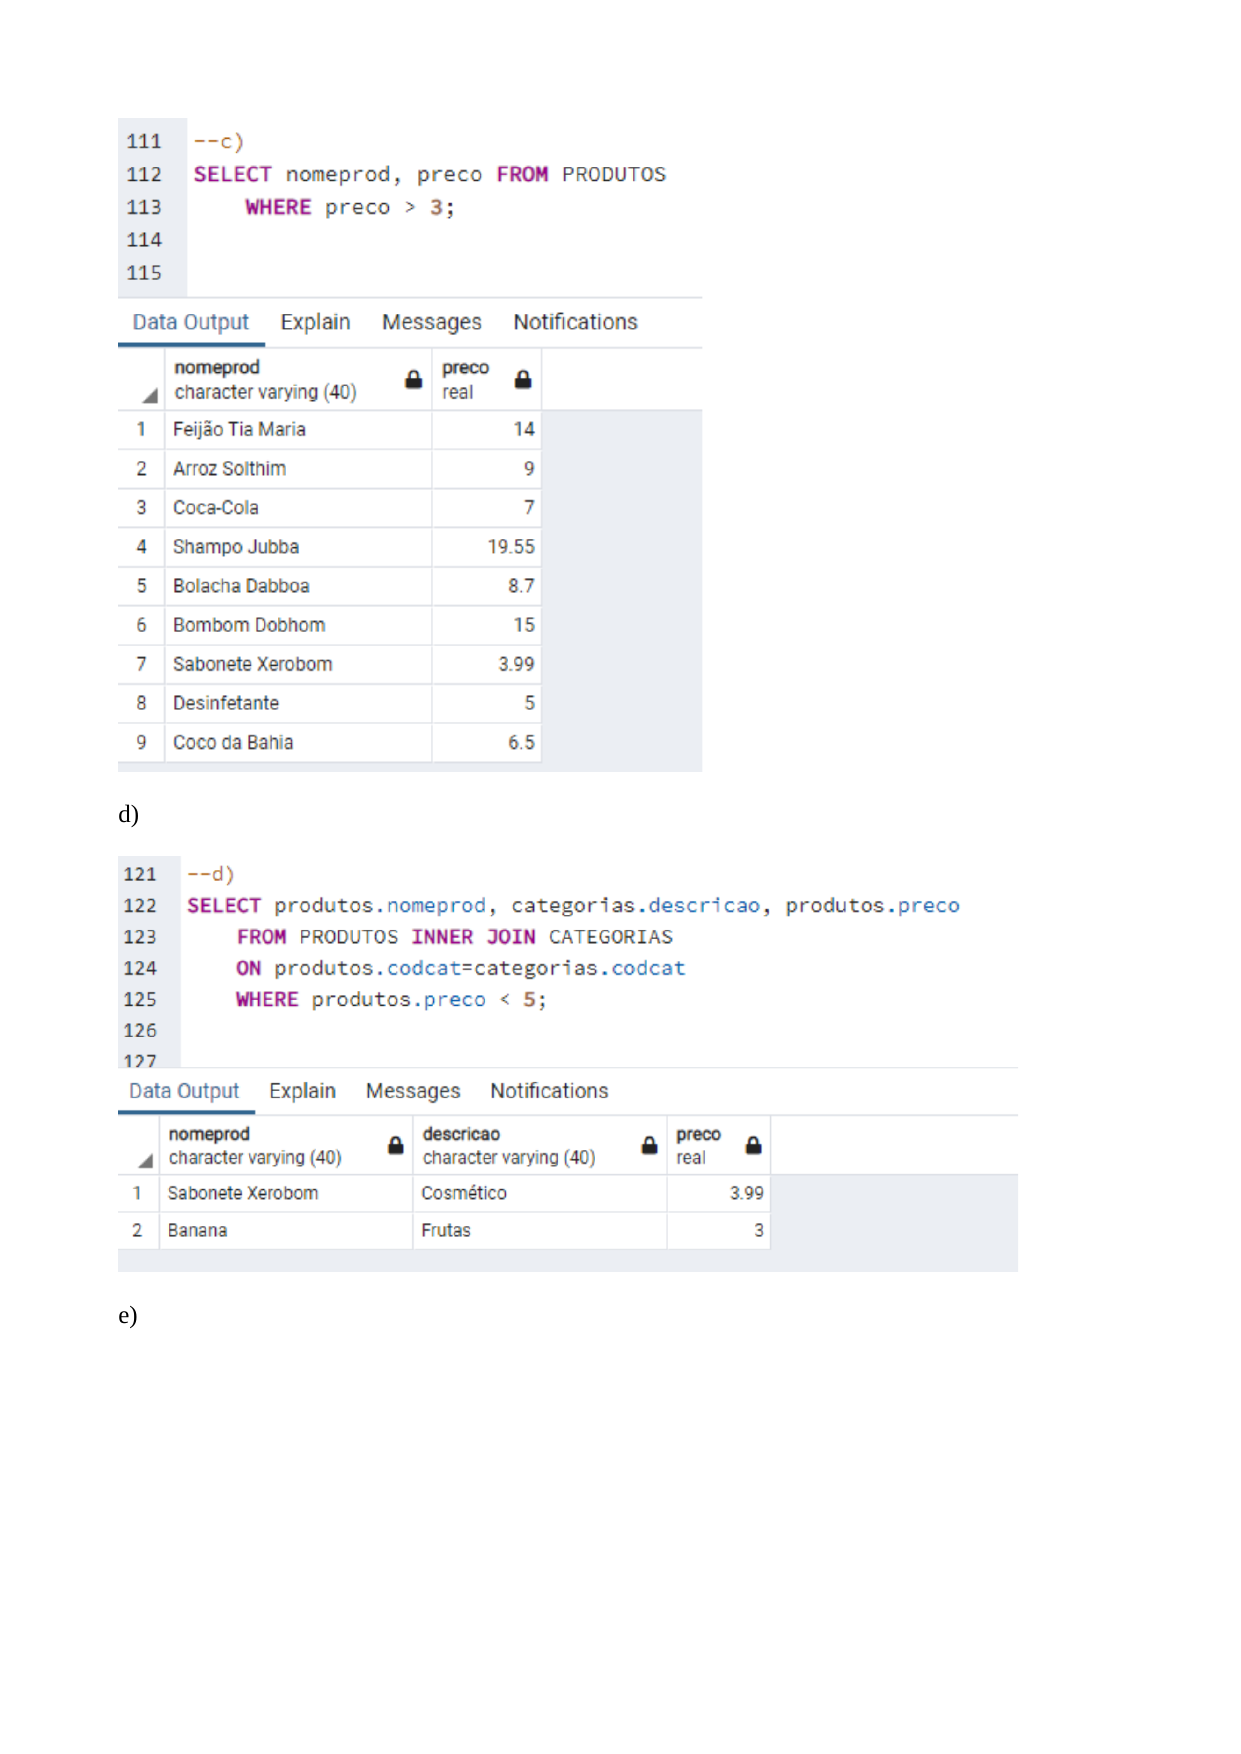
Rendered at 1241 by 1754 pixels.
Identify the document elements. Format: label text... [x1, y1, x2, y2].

text e) [118, 1300, 1122, 1328]
text d) [118, 799, 1122, 828]
